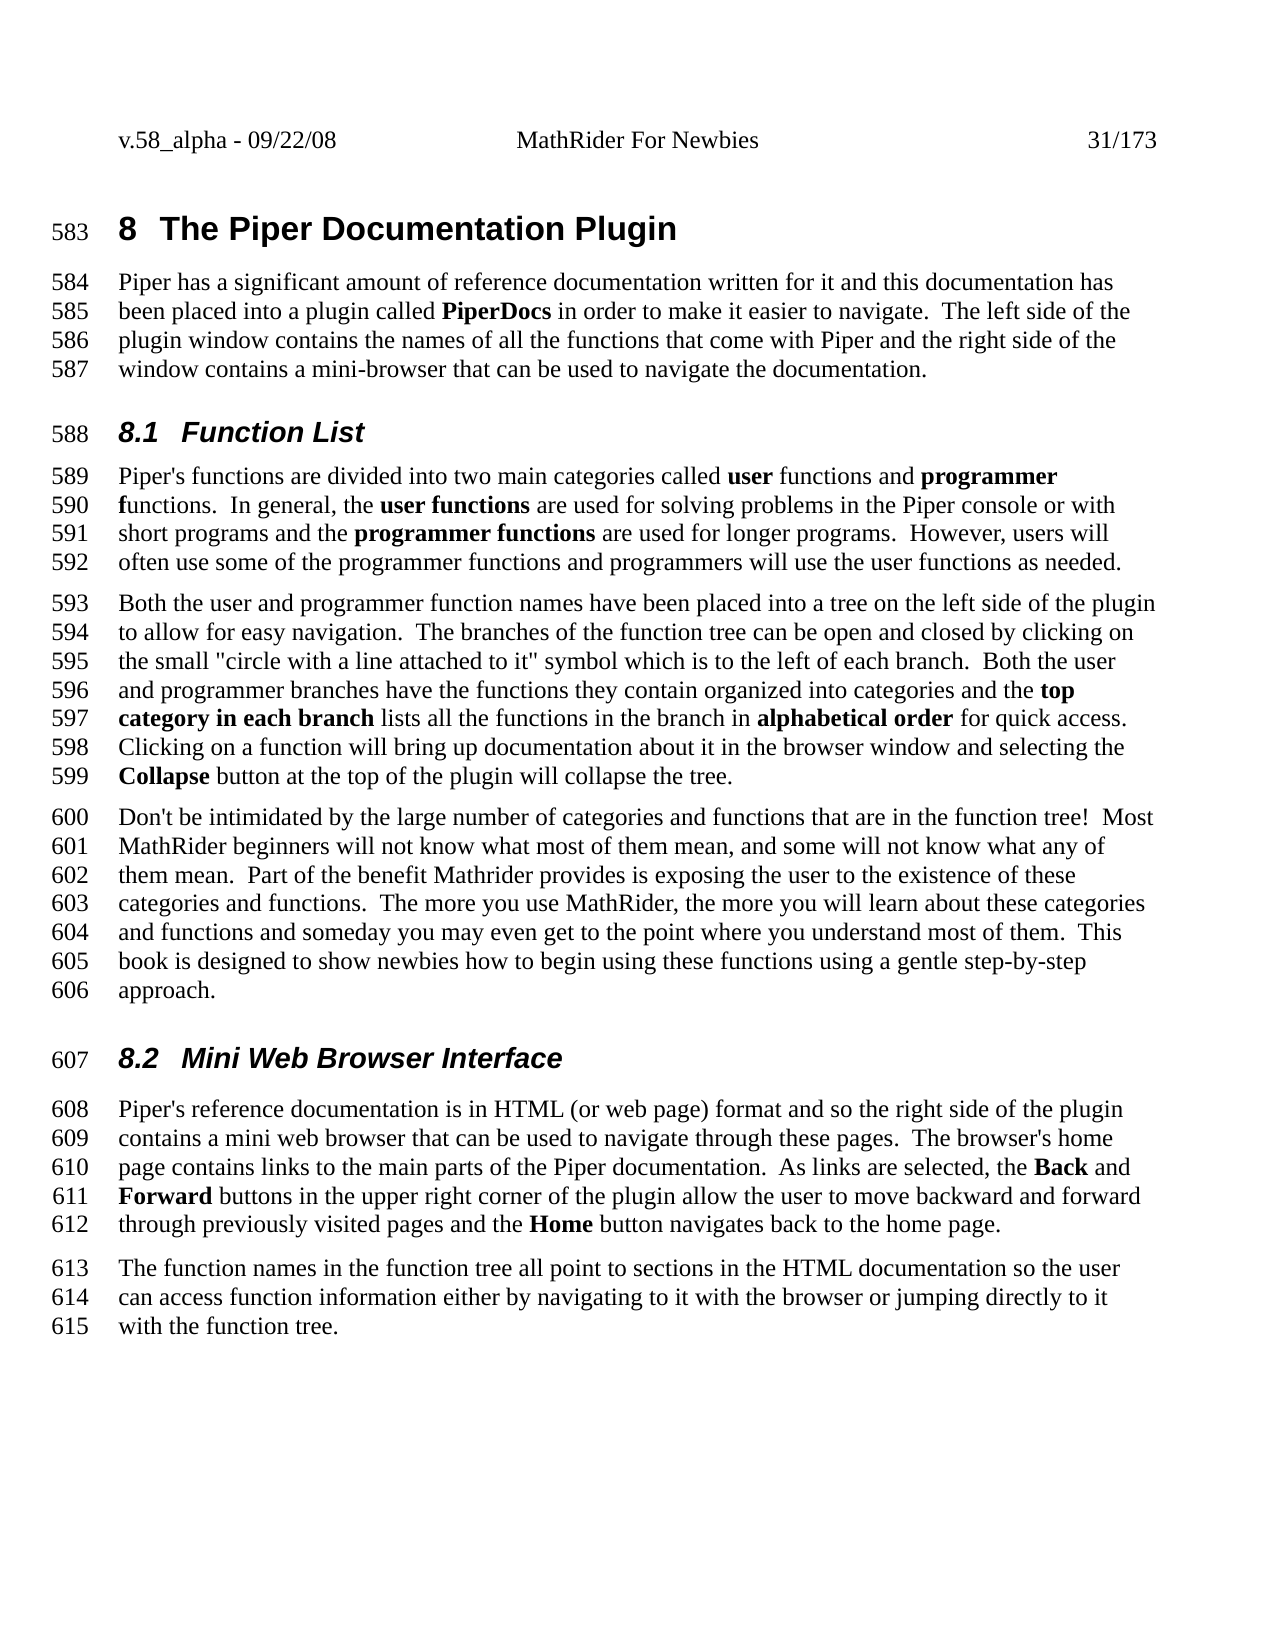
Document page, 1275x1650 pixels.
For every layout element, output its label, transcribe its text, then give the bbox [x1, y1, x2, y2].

text Don't be intimidated by the large number of categories and functions that are in the function tree! Most MathRider beginners will not know what most of them mean, and some will not know what any of them mean. Part of the benefit Mathrider provides is exposing the user to the existence of these categories and functions. The more you use MathRider, the more you will learn about these categories and functions and someday you may even get to the point where you understand most of them. This book is designed to show newbies how to begin using these functions using a gentle step-by-step approach. [118, 802, 1157, 1003]
text The function names in the function tree all point to sections in the HTML documentation so the user can access function information either by navigating to it with the browser or jumping directly to it with the function tree. [118, 1253, 1157, 1339]
subtitle The Piper Documentation Plugin [118, 209, 1157, 247]
text Piper's reference documentation is in HTML (or web page) format and so the right side of the plugin contains a mini web browser that can be used to navigate through these pages. The browser's home page contains links to the main parts of the Piper documentation. As links are selected, the Back and Forward buttons in the upper right corner of the plugin allow the user to move backward and forward through previously visited pages and the Home button navigates back to the home page. [118, 1094, 1157, 1238]
text Both the user and programmer function names have been placed into a tree on the left side of the plugin to allow for easy navigation. The branches of the function tree can be open and closed by clicking on the small "circle with a line attached to it" symbol which is to the left of each branch. Both the user and programmer branches have the functions they contain organized into categories and the top category in each branch lists all the functions in the branch in alphabetical order for quick access. Clicking on a function will bring up documentation about it in the browser window and selecting the Collapse button at the top of the plugin will collapse the tree. [118, 588, 1157, 790]
text Piper's functions are divided into two main categories called user functions and programmer functions. In general, the user functions are used for solving problems in the Piper console or with short programs and the programmer functions are used for longer programs. However, users will often use some of the programmer functions and programmers will use the user functions as needed. [118, 461, 1157, 576]
subtitle Function List [118, 415, 1157, 448]
subtitle Mini Web Browser Interface [118, 1041, 1157, 1074]
text Piper has a significant amount of reference documentation written for it and this documentation has been placed into a plugin called PiperDocs in order to make it easier to navigate. The left side of the plugin window contains the names of all the functions that come with Piper and the right side of the window contains a mini-browser that can be used to navigate the documentation. [118, 267, 1157, 382]
